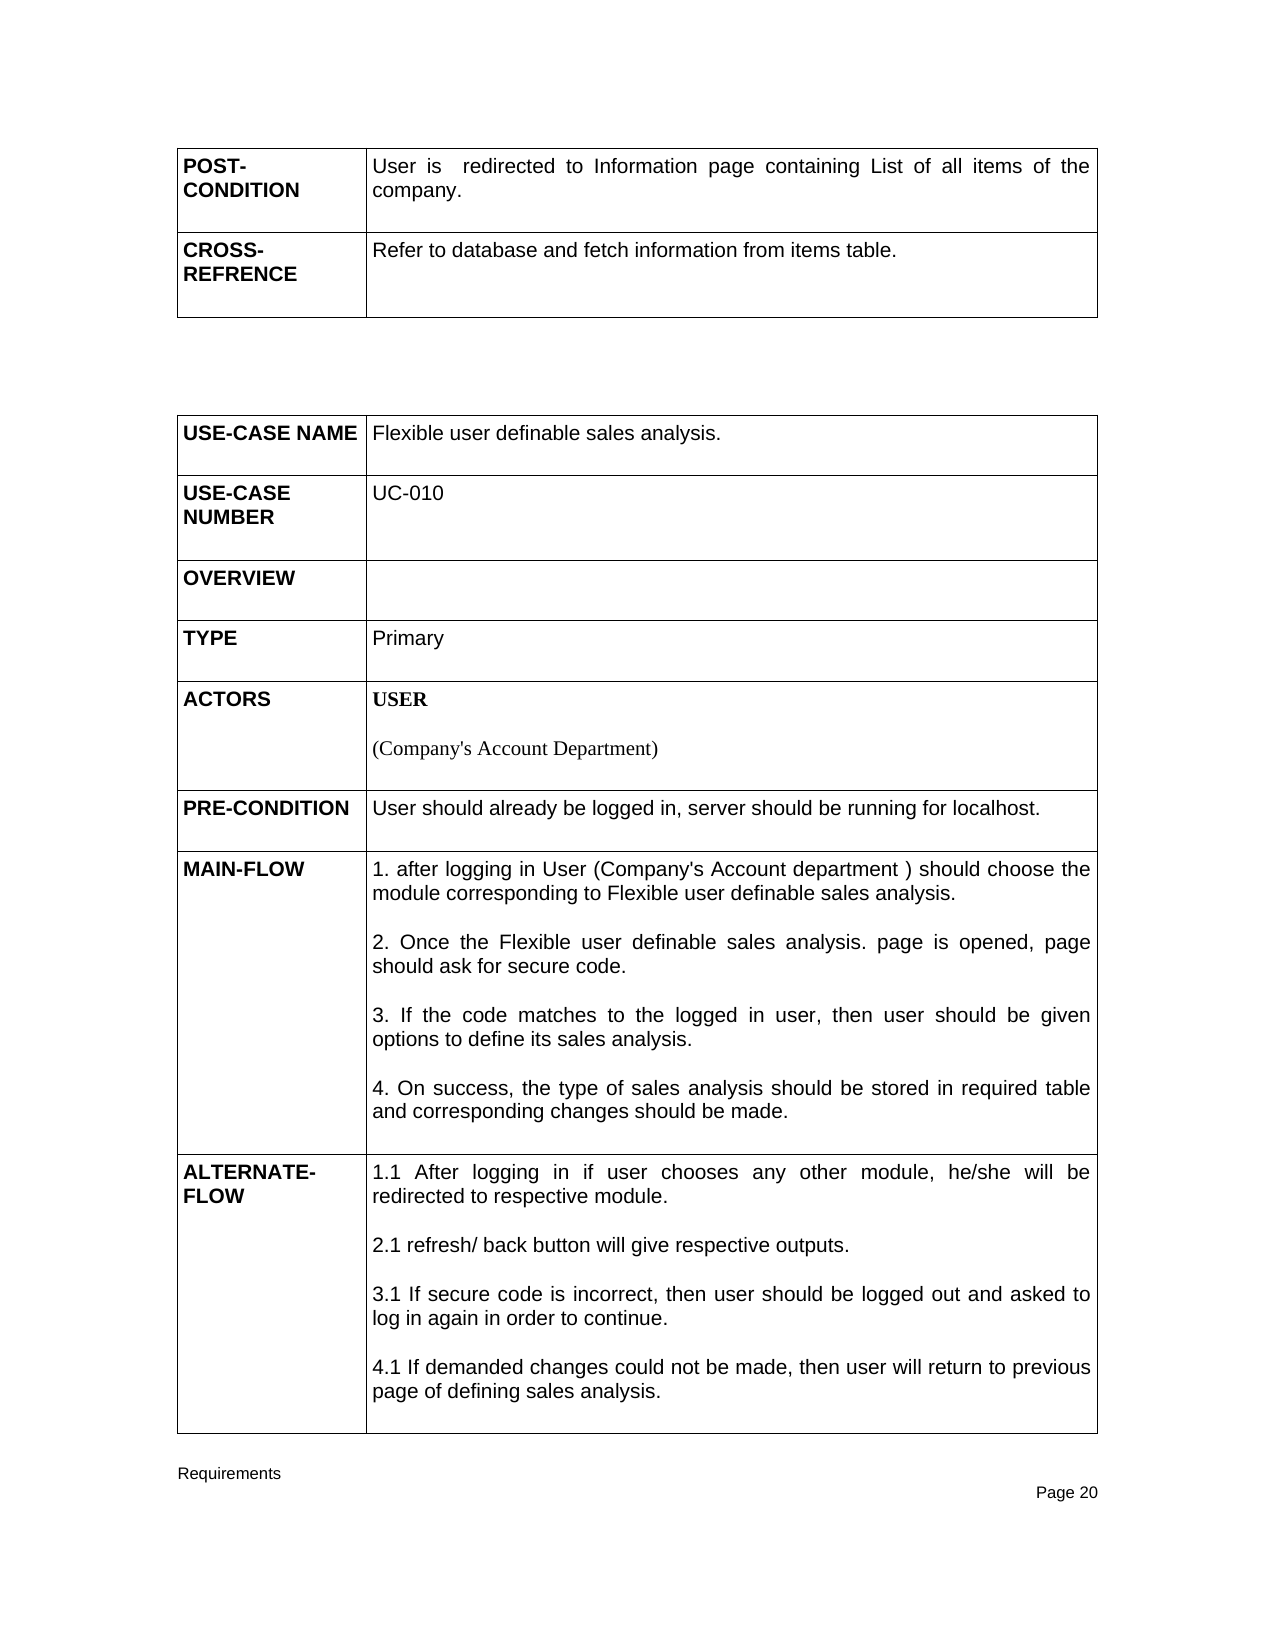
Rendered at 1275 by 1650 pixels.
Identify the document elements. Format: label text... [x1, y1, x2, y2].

table_cell User should already be logged in, server should be running for localhost. [367, 791, 1097, 851]
table_cell OVERVIEW [178, 561, 366, 620]
table_cell PRE-CONDITION [178, 791, 366, 851]
table_cell Refer to database and fetch information from items table. [367, 233, 1097, 317]
table_cell UC-010 [367, 476, 1097, 559]
table_cell USE-CASE NUMBER [178, 476, 366, 559]
table_cell ACTORS [178, 682, 366, 790]
table_cell User is redirected to Information page containing List of all items of the company. [367, 149, 1097, 232]
table_cell TYPE [178, 621, 366, 681]
table_cell [367, 561, 1097, 620]
table_header USE-CASE NAME [178, 416, 366, 475]
table_cell 1.1 After logging in if user chooses any other module, he/she will be redirected to respective module. 2.1 refresh/ back button will give respective outputs. 3.1 If secure code is incorrect, then user should be logged out and asked to log in again in order to continue. 4.1 If demanded changes could not be made, then user will return to previous page of defining sales analysis. [367, 1155, 1097, 1433]
table_cell CROSS-REFRENCE [178, 233, 366, 317]
table_cell Primary [367, 621, 1097, 681]
table_cell POST-CONDITION [178, 149, 366, 232]
table_cell ALTERNATE-FLOW [178, 1155, 366, 1433]
table_cell USER (Company's Account Department) [367, 682, 1097, 790]
table_cell 1. after logging in User (Company's Account department ) should choose the module corresponding to Flexible user definable sales analysis. 2. Once the Flexible user definable sales analysis. page is opened, page should ask for secure code. 3. If the code matches to the logged in user, then user should be given options to define its sales analysis. 4. On success, the type of sales analysis should be stored in required table and corresponding changes should be made. [367, 852, 1097, 1154]
table_header Flexible user definable sales analysis. [367, 416, 1097, 475]
table_cell MAIN-FLOW [178, 852, 366, 1154]
